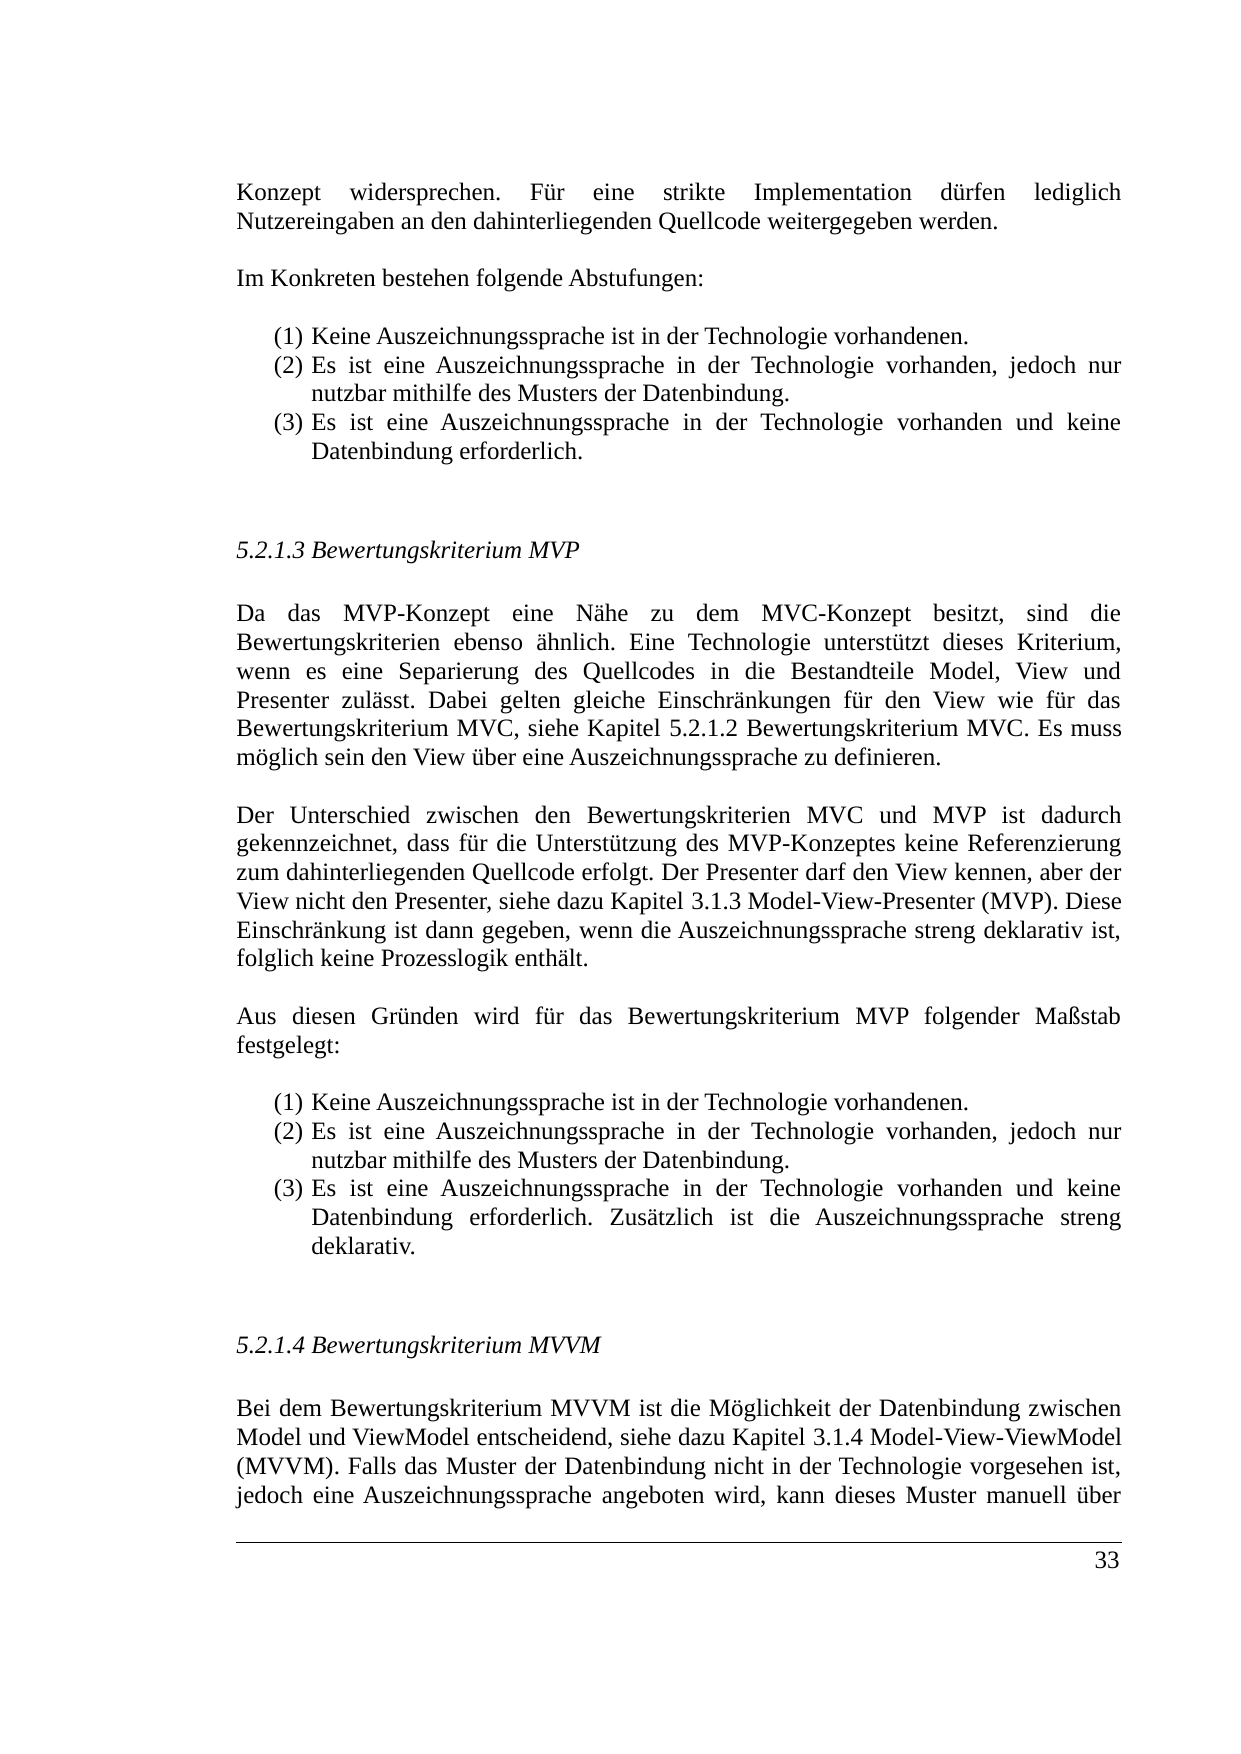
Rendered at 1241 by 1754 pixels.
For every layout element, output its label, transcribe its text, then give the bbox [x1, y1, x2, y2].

subtitle Bewertungskriterium MVVM [236, 1330, 1122, 1358]
text Aus diesen Gründen wird für das Bewertungskriterium MVP folgender Maßstab festgelegt: [236, 1001, 1122, 1058]
list Es ist eine Auszeichnungssprache in der Technologie vorhanden und keine Datenbindung erforderlich. [274, 407, 1122, 465]
text Konzept widersprechen. Für eine strikte Implementation dürfen lediglich Nutzereingaben an den dahinterliegenden Quellcode weitergegeben werden. [236, 177, 1122, 235]
text Bei dem Bewertungskriterium MVVM ist die Möglichkeit der Datenbindung zwischen Model und ViewModel entscheidend, siehe dazu Kapitel 3.1.4 Model-View-ViewModel (MVVM). Falls das Muster der Datenbindung nicht in der Technologie vorgesehen ist, jedoch eine Auszeichnungssprache angeboten wird, kann dieses Muster manuell über [236, 1393, 1122, 1508]
list Keine Auszeichnungssprache ist in der Technologie vorhandenen. [274, 321, 1122, 350]
text Im Konkreten bestehen folgende Abstufungen: [236, 263, 1122, 292]
subtitle Bewertungskriterium MVP [236, 535, 1122, 563]
list Es ist eine Auszeichnungssprache in der Technologie vorhanden, jedoch nur nutzbar mithilfe des Musters der Datenbindung. [274, 1116, 1122, 1173]
list Es ist eine Auszeichnungssprache in der Technologie vorhanden, jedoch nur nutzbar mithilfe des Musters der Datenbindung. [274, 350, 1122, 407]
text Da das MVP-Konzept eine Nähe zu dem MVC-Konzept besitzt, sind die Bewertungskriterien ebenso ähnlich. Eine Technologie unterstützt dieses Kriterium, wenn es eine Separierung des Quellcodes in die Bestandteile Model, View und Presenter zulässt. Dabei gelten gleiche Einschränkungen für den View wie für das Bewertungskriterium MVC, siehe Kapitel 5.2.1.2 Bewertungskriterium MVC. Es muss möglich sein den View über eine Auszeichnungssprache zu definieren. [236, 598, 1122, 771]
text Der Unterschied zwischen den Bewertungskriterien MVC und MVP ist dadurch gekennzeichnet, dass für die Unterstützung des MVP-Konzeptes keine Referenzierung zum dahinterliegenden Quellcode erfolgt. Der Presenter darf den View kennen, aber der View nicht den Presenter, siehe dazu Kapitel 3.1.3 Model-View-Presenter (MVP). Diese Einschränkung ist dann gegeben, wenn die Auszeichnungssprache streng deklarativ ist, folglich keine Prozesslogik enthält. [236, 800, 1122, 972]
list Keine Auszeichnungssprache ist in der Technologie vorhandenen. [274, 1087, 1122, 1116]
list Es ist eine Auszeichnungssprache in der Technologie vorhanden und keine Datenbindung erforderlich. Zusätzlich ist die Auszeichnungssprache streng deklarativ. [274, 1173, 1122, 1260]
